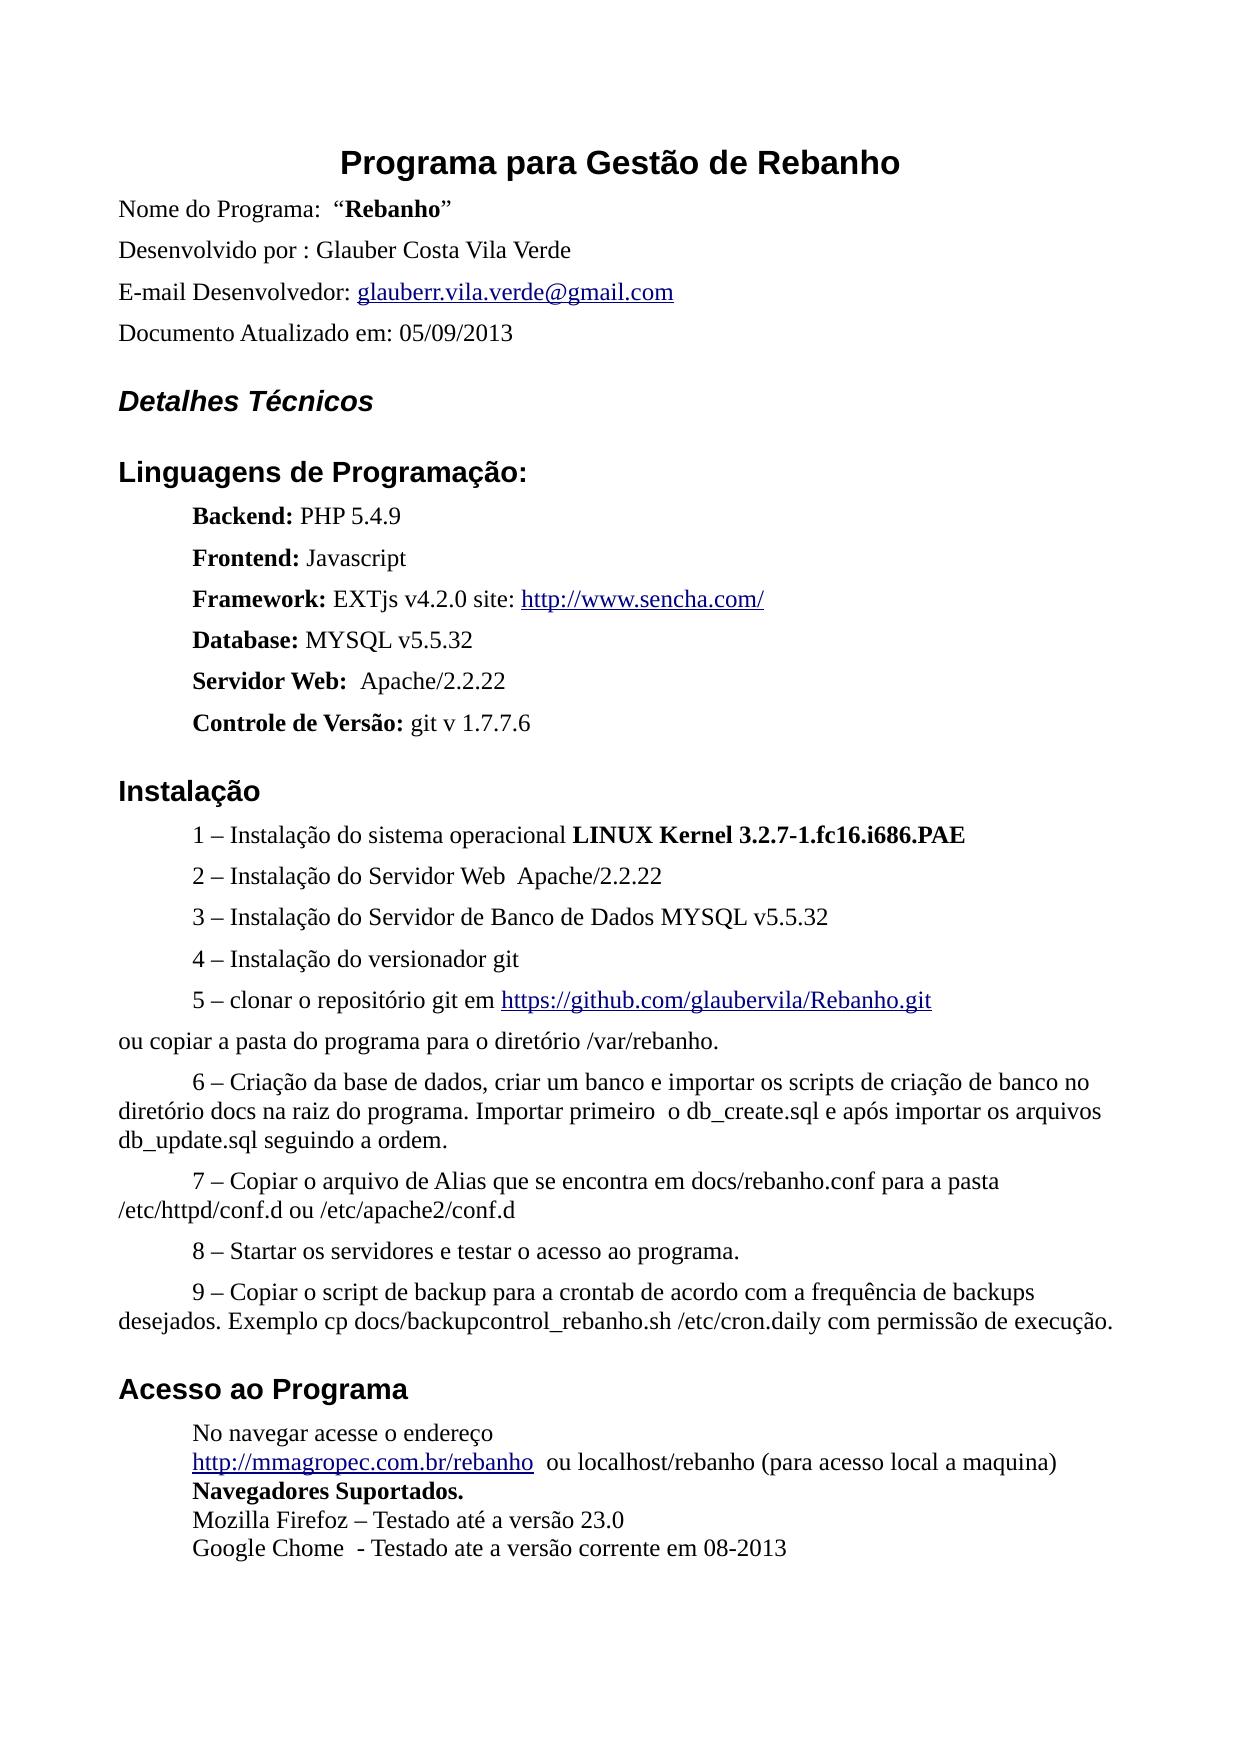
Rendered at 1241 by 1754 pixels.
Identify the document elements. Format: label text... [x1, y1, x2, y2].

text Controle de Versão: git v 1.7.7.6 [118, 708, 1122, 736]
subtitle Acesso ao Programa [118, 1372, 1122, 1406]
text http://mmagropec.com.br/rebanho ou localhost/rebanho (para acesso local a maquina) [118, 1447, 1122, 1476]
subtitle Instalação [118, 774, 1122, 807]
subtitle Programa para Gestão de Rebanho [118, 143, 1122, 182]
text Database: MYSQL v5.5.32 [118, 625, 1122, 654]
text Mozilla Firefoz – Testado até a versão 23.0 [118, 1505, 1122, 1533]
text ou copiar a pasta do programa para o diretório /var/rebanho. [118, 1026, 1122, 1055]
text No navegar acesse o endereço [118, 1418, 1122, 1447]
text Desenvolvido por : Glauber Costa Vila Verde [118, 236, 1122, 264]
text 5 – clonar o repositório git em https://github.com/glaubervila/Rebanho.git [118, 985, 1122, 1014]
text Documento Atualizado em: 05/09/2013 [118, 318, 1122, 347]
text 4 – Instalação do versionador git [118, 944, 1122, 972]
subtitle Linguagens de Programação: [118, 455, 1122, 489]
text 7 – Copiar o arquivo de Alias que se encontra em docs/rebanho.conf para a pasta /etc/httpd/conf.d ou /etc/apache2/conf.d [118, 1166, 1122, 1224]
text Servidor Web: Apache/2.2.22 [118, 666, 1122, 695]
text Navegadores Suportados. [118, 1476, 1122, 1505]
text Nome do Programa: “Rebanho” [118, 194, 1122, 223]
subtitle Detalhes Técnicos [118, 384, 1122, 418]
text 8 – Startar os servidores e testar o acesso ao programa. [118, 1236, 1122, 1265]
text Google Chome - Testado ate a versão corrente em 08-2013 [118, 1533, 1122, 1562]
text 2 – Instalação do Servidor Web Apache/2.2.22 [118, 861, 1122, 890]
text 3 – Instalação do Servidor de Banco de Dados MYSQL v5.5.32 [118, 902, 1122, 931]
text 6 – Criação da base de dados, criar um banco e importar os scripts de criação de banco no diretório docs na raiz do programa. Importar primeiro o db_create.sql e após importar os arquivos db_update.sql seguindo a ordem. [118, 1067, 1122, 1154]
text Backend: PHP 5.4.9 [118, 501, 1122, 530]
text Frontend: Javascript [118, 543, 1122, 571]
text 1 – Instalação do sistema operacional LINUX Kernel 3.2.7-1.fc16.i686.PAE [118, 820, 1122, 849]
text Framework: EXTjs v4.2.0 site: http://www.sencha.com/ [118, 584, 1122, 613]
text E-mail Desenvolvedor: glauberr.vila.verde@gmail.com [118, 277, 1122, 306]
text 9 – Copiar o script de backup para a crontab de acordo com a frequência de backups desejados. Exemplo cp docs/backupcontrol_rebanho.sh /etc/cron.daily com permissão de execução. [118, 1277, 1122, 1335]
